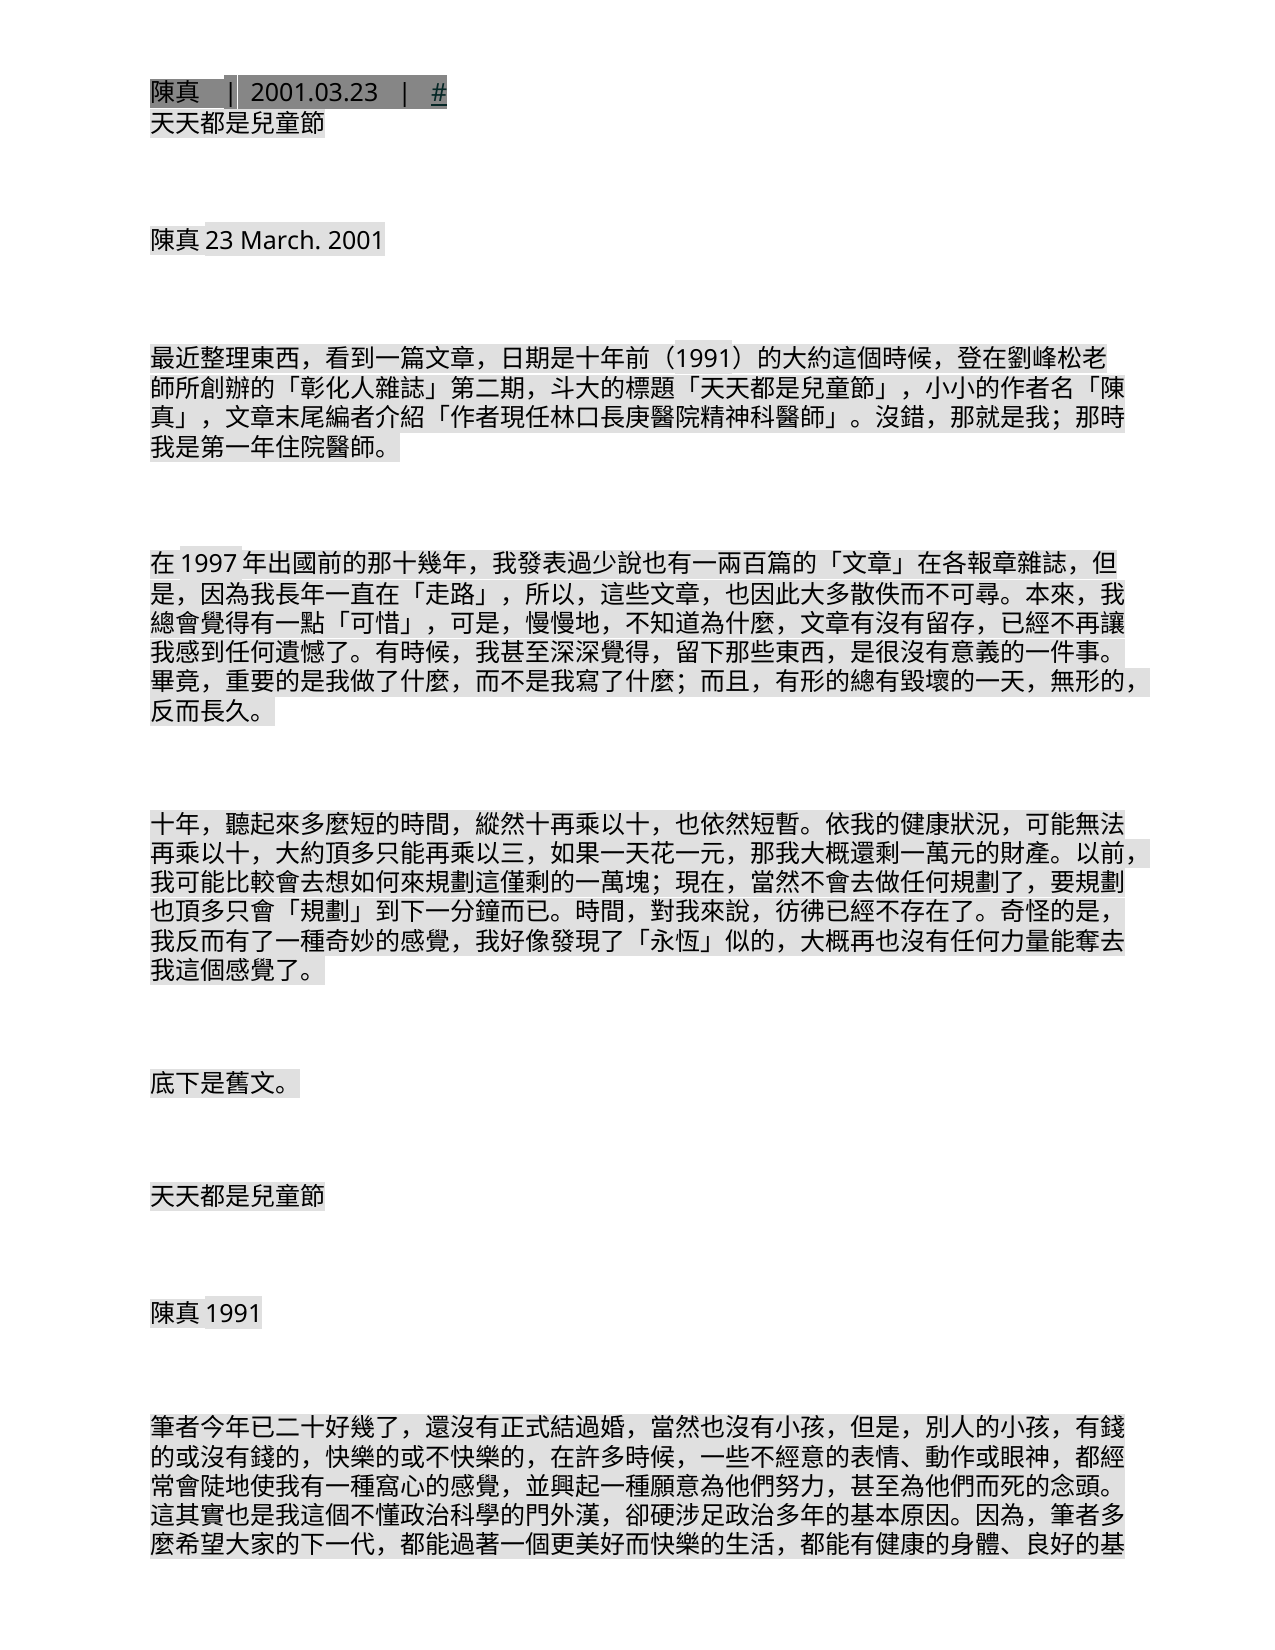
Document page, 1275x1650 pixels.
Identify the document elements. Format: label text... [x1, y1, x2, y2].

text 陳真1991 [150, 1296, 1125, 1329]
text 筆者今年已二十好幾了，還沒有正式結過婚，當然也沒有小孩，但是，別人的小孩，有錢的或沒有錢的，快樂的或不快樂的，在許多時候，一些不經意的表情、動作或眼神，都經常會陡地使我有一種窩心的感覺，並興起一種願意為他們努力，甚至為他們而死的念頭。這其實也是我這個不懂政治科學的門外漢，卻硬涉足政治多年的基本原因。因為，筆者多麼希望大家的下一代，都能過著一個更美好而快樂的生活，都能有健康的身體、良好的基 [150, 1414, 1125, 1559]
text 天天都是兒童節 [150, 1182, 1125, 1211]
text 陳真 | 2001.03.23 | # [150, 75, 1125, 109]
text 陳真23 March. 2001 [150, 222, 1125, 256]
text 在1997年出國前的那十幾年，我發表過少說也有一兩百篇的「文章」在各報章雜誌，但是，因為我長年一直在「走路」，所以，這些文章，也因此大多散佚而不可尋。本來，我總會覺得有一點「可惜」，可是，慢慢地，不知道為什麼，文章有沒有留存，已經不再讓我感到任何遺憾了。有時候，我甚至深深覺得，留下那些東西，是很沒有意義的一件事。畢竟，重要的是我做了什麼，而不是我寫了什麼；而且，有形的總有毀壞的一天，無形的，反而長久。 [150, 546, 1125, 726]
text 天天都是兒童節 [150, 109, 1125, 138]
text 十年，聽起來多麼短的時間，縱然十再乘以十，也依然短暫。依我的健康狀況，可能無法再乘以十，大約頂多只能再乘以三，如果一天花一元，那我大概還剩一萬元的財產。以前，我可能比較會去想如何來規劃這僅剩的一萬塊；現在，當然不會去做任何規劃了，要規劃也頂多只會「規劃」到下一分鐘而已。時間，對我來說，彷彿已經不存在了。奇怪的是，我反而有了一種奇妙的感覺，我好像發現了「永恆」似的，大概再也沒有任何力量能奪去我這個感覺了。 [150, 810, 1125, 985]
text 最近整理東西，看到一篇文章，日期是十年前（1991）的大約這個時候，登在劉峰松老師所創辦的「彰化人雜誌」第二期，斗大的標題「天天都是兒童節」，小小的作者名「陳真」，文章末尾編者介紹「作者現任林口長庚醫院精神科醫師」。沒錯，那就是我；那時我是第一年住院醫師。 [150, 340, 1125, 462]
text 底下是舊文。 [150, 1069, 1125, 1098]
